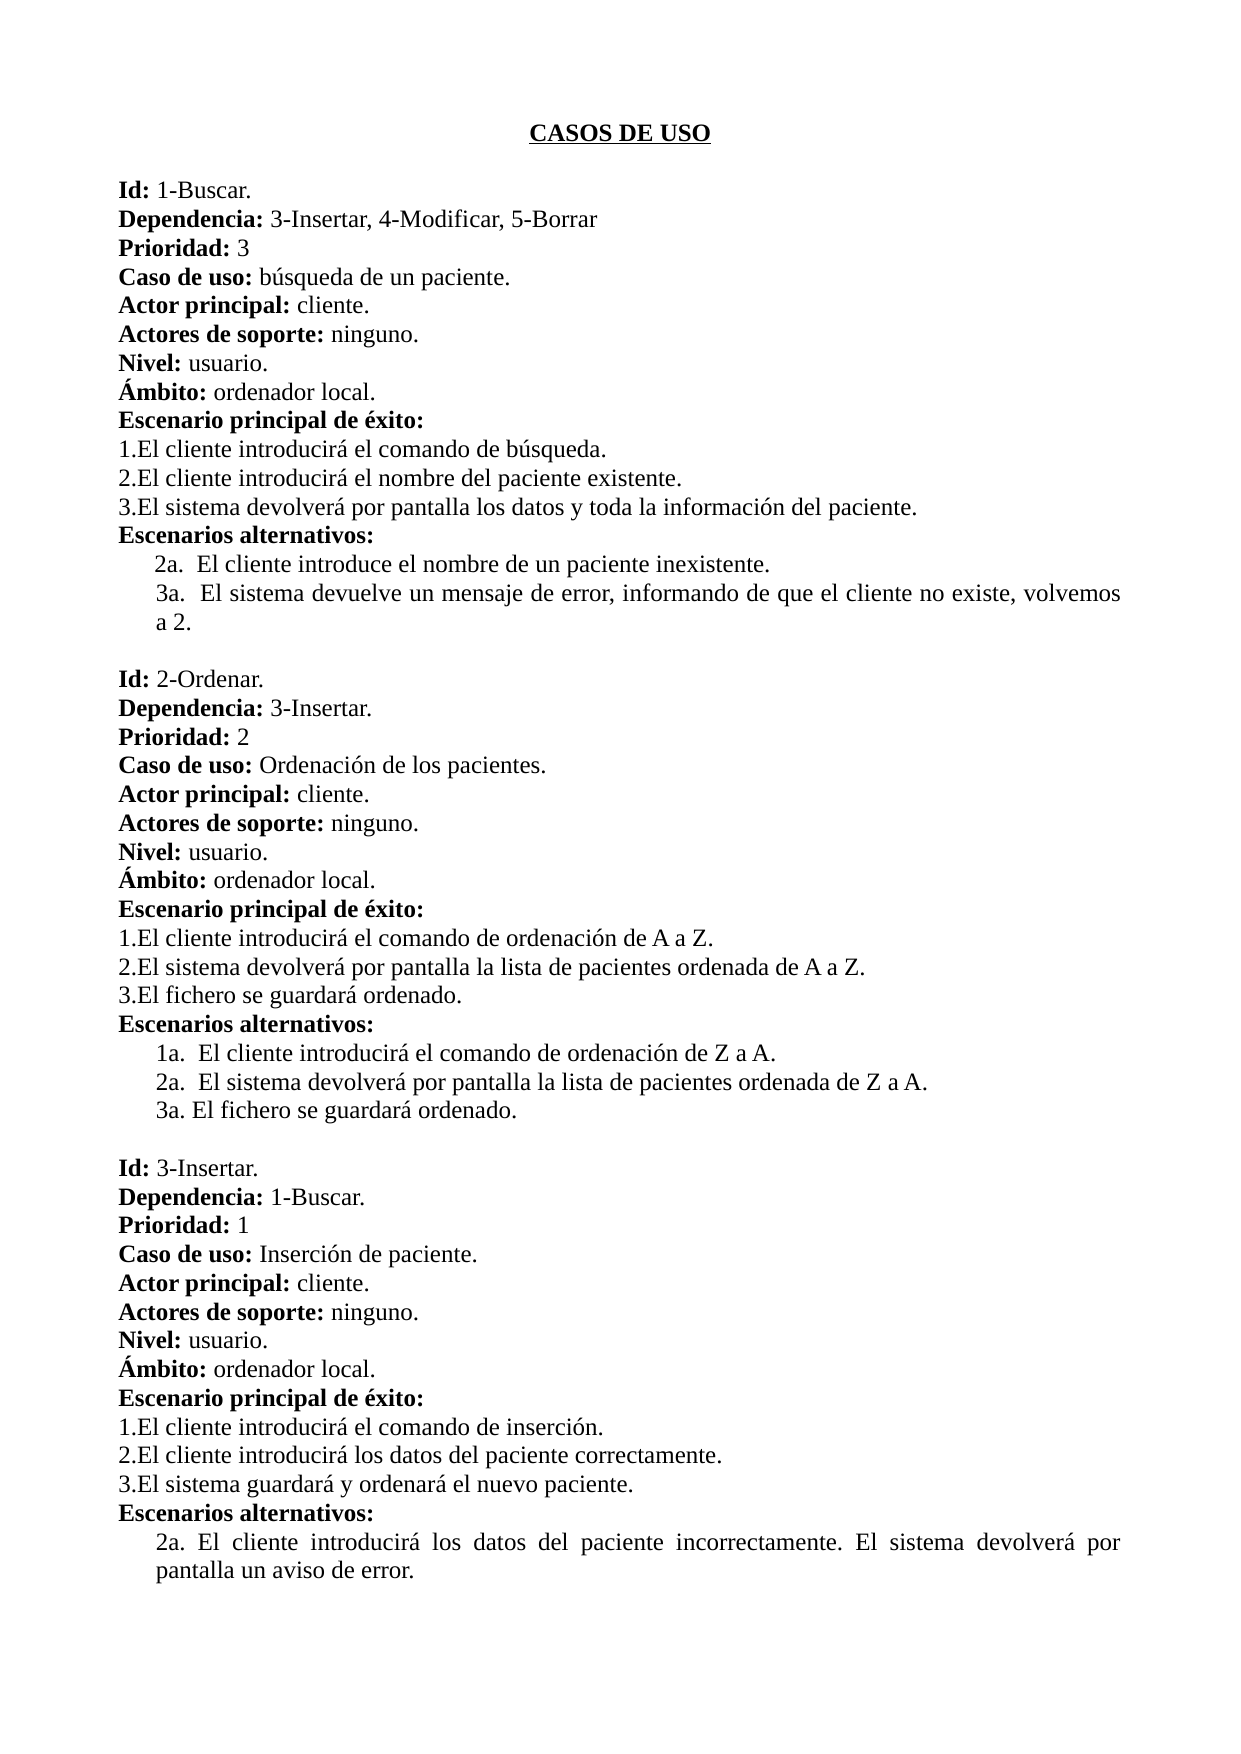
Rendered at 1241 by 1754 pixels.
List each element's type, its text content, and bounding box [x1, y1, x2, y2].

text Dependencia: 1-Buscar. [118, 1182, 1122, 1211]
text Ámbito: ordenador local. [118, 866, 1122, 894]
text Prioridad: 3 [118, 233, 1122, 262]
text Caso de uso: Inserción de paciente. [118, 1239, 1122, 1268]
text Dependencia: 3-Insertar, 4-Modificar, 5-Borrar [118, 204, 1122, 233]
list El cliente introducirá el comando de ordenación de A a Z. [118, 923, 1122, 952]
text 1a. El cliente introducirá el comando de ordenación de Z a A. [156, 1038, 1122, 1067]
list El sistema devolverá por pantalla la lista de pacientes ordenada de A a Z. [118, 952, 1122, 981]
text 3a. El sistema devuelve un mensaje de error, informando de que el cliente no existe, volvemos a 2. [156, 578, 1122, 636]
text Nivel: usuario. [118, 1326, 1122, 1354]
text Escenario principal de éxito: [118, 406, 1122, 434]
list El fichero se guardará ordenado. [118, 981, 1122, 1009]
list El cliente introducirá los datos del paciente correctamente. [118, 1441, 1122, 1469]
text Nivel: usuario. [118, 348, 1122, 377]
list El sistema guardará y ordenará el nuevo paciente. [118, 1469, 1122, 1498]
text 3a. El fichero se guardará ordenado. [156, 1096, 1122, 1124]
text Escenario principal de éxito: [118, 894, 1122, 923]
text Dependencia: 3-Insertar. [118, 693, 1122, 722]
text Id: 1-Buscar. [118, 176, 1122, 204]
list El sistema devolverá por pantalla los datos y toda la información del paciente. [118, 492, 1122, 521]
text CASOS DE USO [118, 118, 1122, 147]
text Ámbito: ordenador local. [118, 377, 1122, 406]
list El cliente introducirá el nombre del paciente existente. [118, 463, 1122, 492]
text 2a. El sistema devolverá por pantalla la lista de pacientes ordenada de Z a A. [156, 1067, 1122, 1096]
text Caso de uso: Ordenación de los pacientes. [118, 751, 1122, 779]
text Escenarios alternativos: [118, 1009, 1122, 1038]
text Escenario principal de éxito: [118, 1383, 1122, 1412]
text Actor principal: cliente. [118, 291, 1122, 319]
text Actor principal: cliente. [118, 1268, 1122, 1297]
text 2a. El cliente introduce el nombre de un paciente inexistente. [154, 549, 1122, 578]
list El cliente introducirá el comando de inserción. [118, 1412, 1122, 1441]
text Actores de soporte: ninguno. [118, 1297, 1122, 1326]
list El cliente introducirá el comando de búsqueda. [118, 434, 1122, 463]
text Caso de uso: búsqueda de un paciente. [118, 262, 1122, 291]
text Actor principal: cliente. [118, 779, 1122, 808]
text Escenarios alternativos: [118, 1498, 1122, 1527]
text Nivel: usuario. [118, 837, 1122, 866]
text 2a. El cliente introducirá los datos del paciente incorrectamente. El sistema devolverá por pantalla un aviso de error. [156, 1527, 1122, 1584]
text Escenarios alternativos: [118, 521, 1122, 549]
text Actores de soporte: ninguno. [118, 319, 1122, 348]
text Ámbito: ordenador local. [118, 1354, 1122, 1383]
text Actores de soporte: ninguno. [118, 808, 1122, 837]
text Id: 3-Insertar. [118, 1153, 1122, 1182]
text Id: 2-Ordenar. [118, 664, 1122, 693]
text Prioridad: 2 [118, 722, 1122, 751]
text Prioridad: 1 [118, 1211, 1122, 1239]
